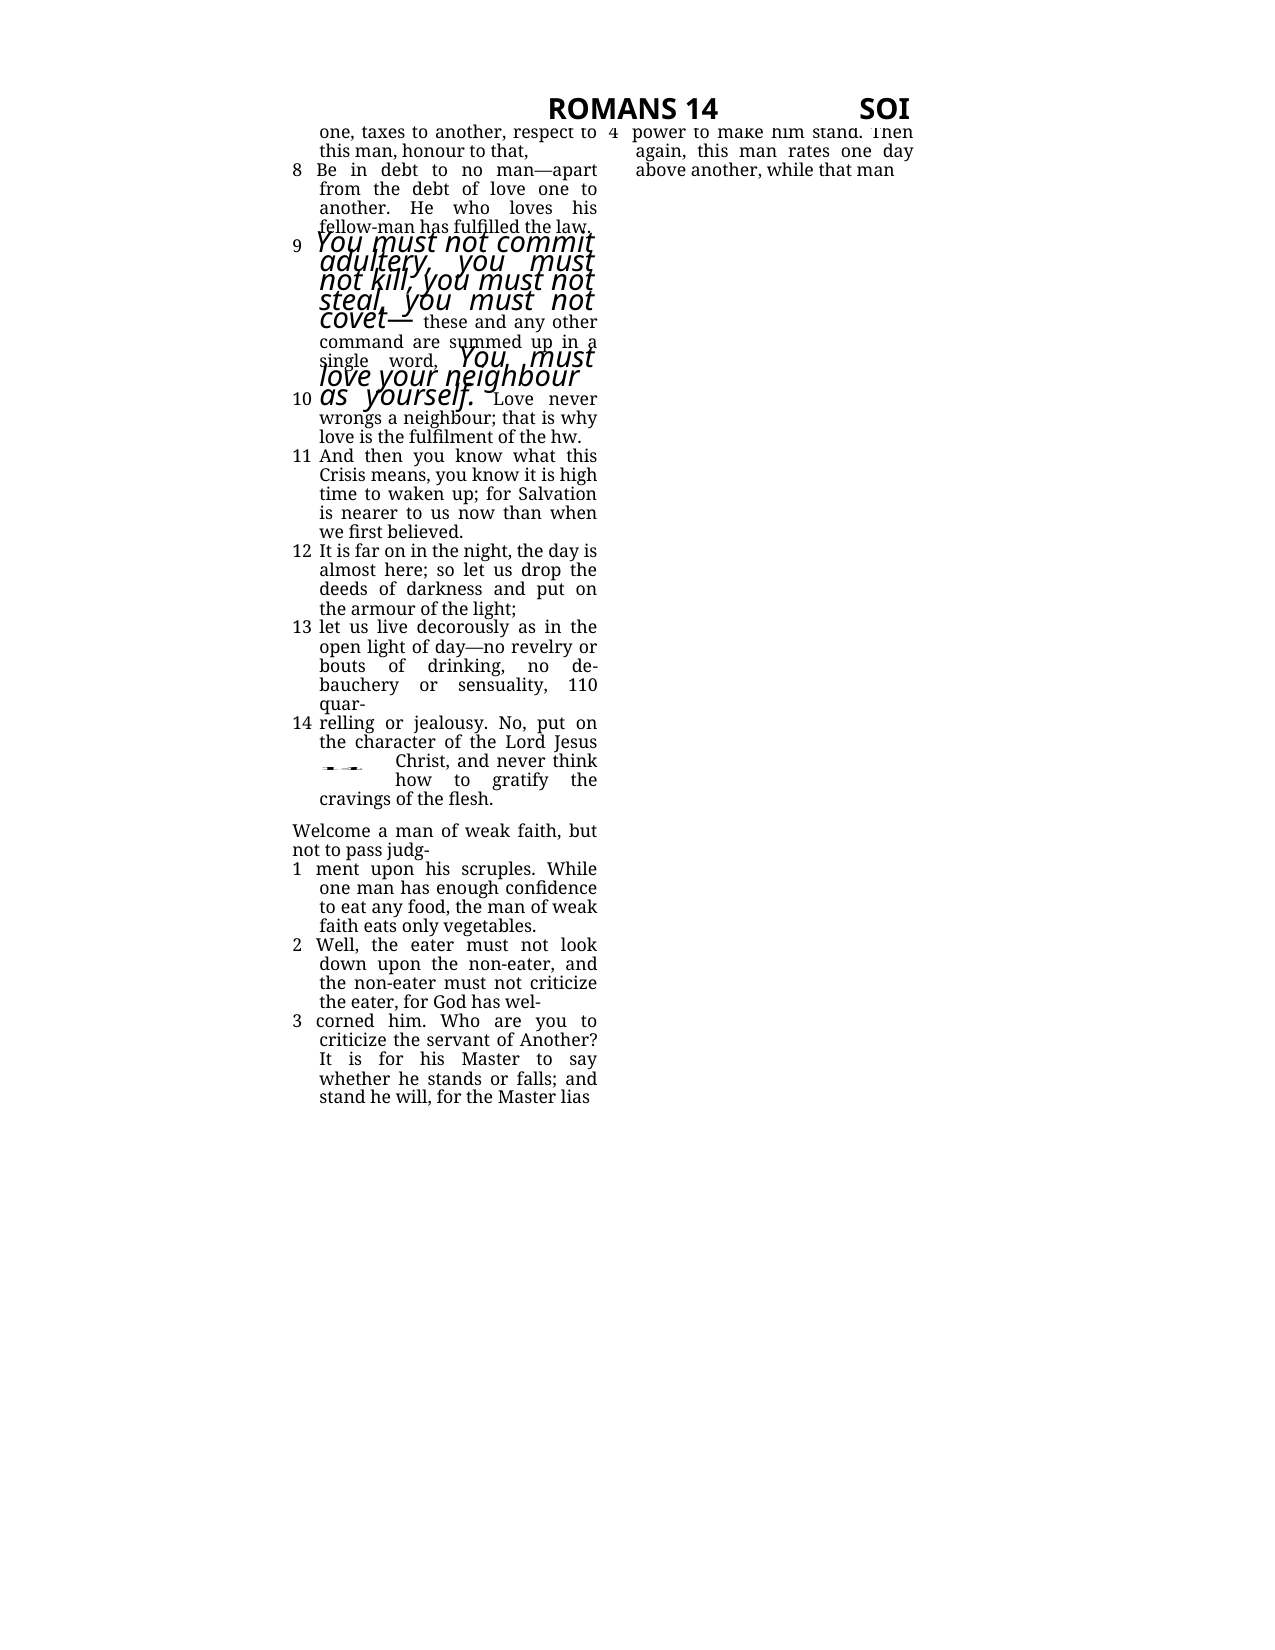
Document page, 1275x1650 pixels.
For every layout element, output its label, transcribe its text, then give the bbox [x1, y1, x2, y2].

list as yourself. Love never wrongs a neighbour; that is why love is the fulfilment of the hw. [292, 390, 598, 447]
list let us live decorously as in the open light of day—no revelry or bouts of drinking, no de­bauchery or sensuality, 110 quar- [292, 619, 598, 714]
list And then you know what this Crisis means, you know it is high time to waken up; for Salvation is nearer to us now than when we first believed. [292, 447, 598, 542]
list power to make him stand. Then again, this man rates one day above another, while that man [608, 123, 914, 180]
list corned him. Who are you to criticize the servant of Another? It is for his Master to say whether he stands or falls; and stand he will, for the Master lias [292, 1012, 598, 1108]
list It is far on in the night, the day is almost here; so let us drop the deeds of darkness and put on the armour of the light; [292, 542, 598, 619]
list Be in debt to no man—apart from the debt of love one to another. He who loves his fellow-man has fulfilled the law. [292, 161, 598, 237]
list ment upon his scruples. While one man has enough confidence to eat any food, the man of weak faith eats only vegetables. [292, 860, 598, 936]
list relling or jealousy. No, put on the character of the Lord Jesus Christ, and never think how to gratify the cravings of the flesh. [292, 714, 598, 809]
list Well, the eater must not look down upon the non-eater, and the non-eater must not criticize the eater, for God has wel- [292, 936, 598, 1012]
text one, taxes to another, respect to this man, honour to that, [319, 123, 598, 161]
list You must not commit adultery, you must not kill, you must not steal, you must not covet— these and any other command are summed up in a single word, You must love your neighbour [292, 237, 598, 390]
text Welcome a man of weak faith, but not to pass judg- [292, 822, 598, 860]
